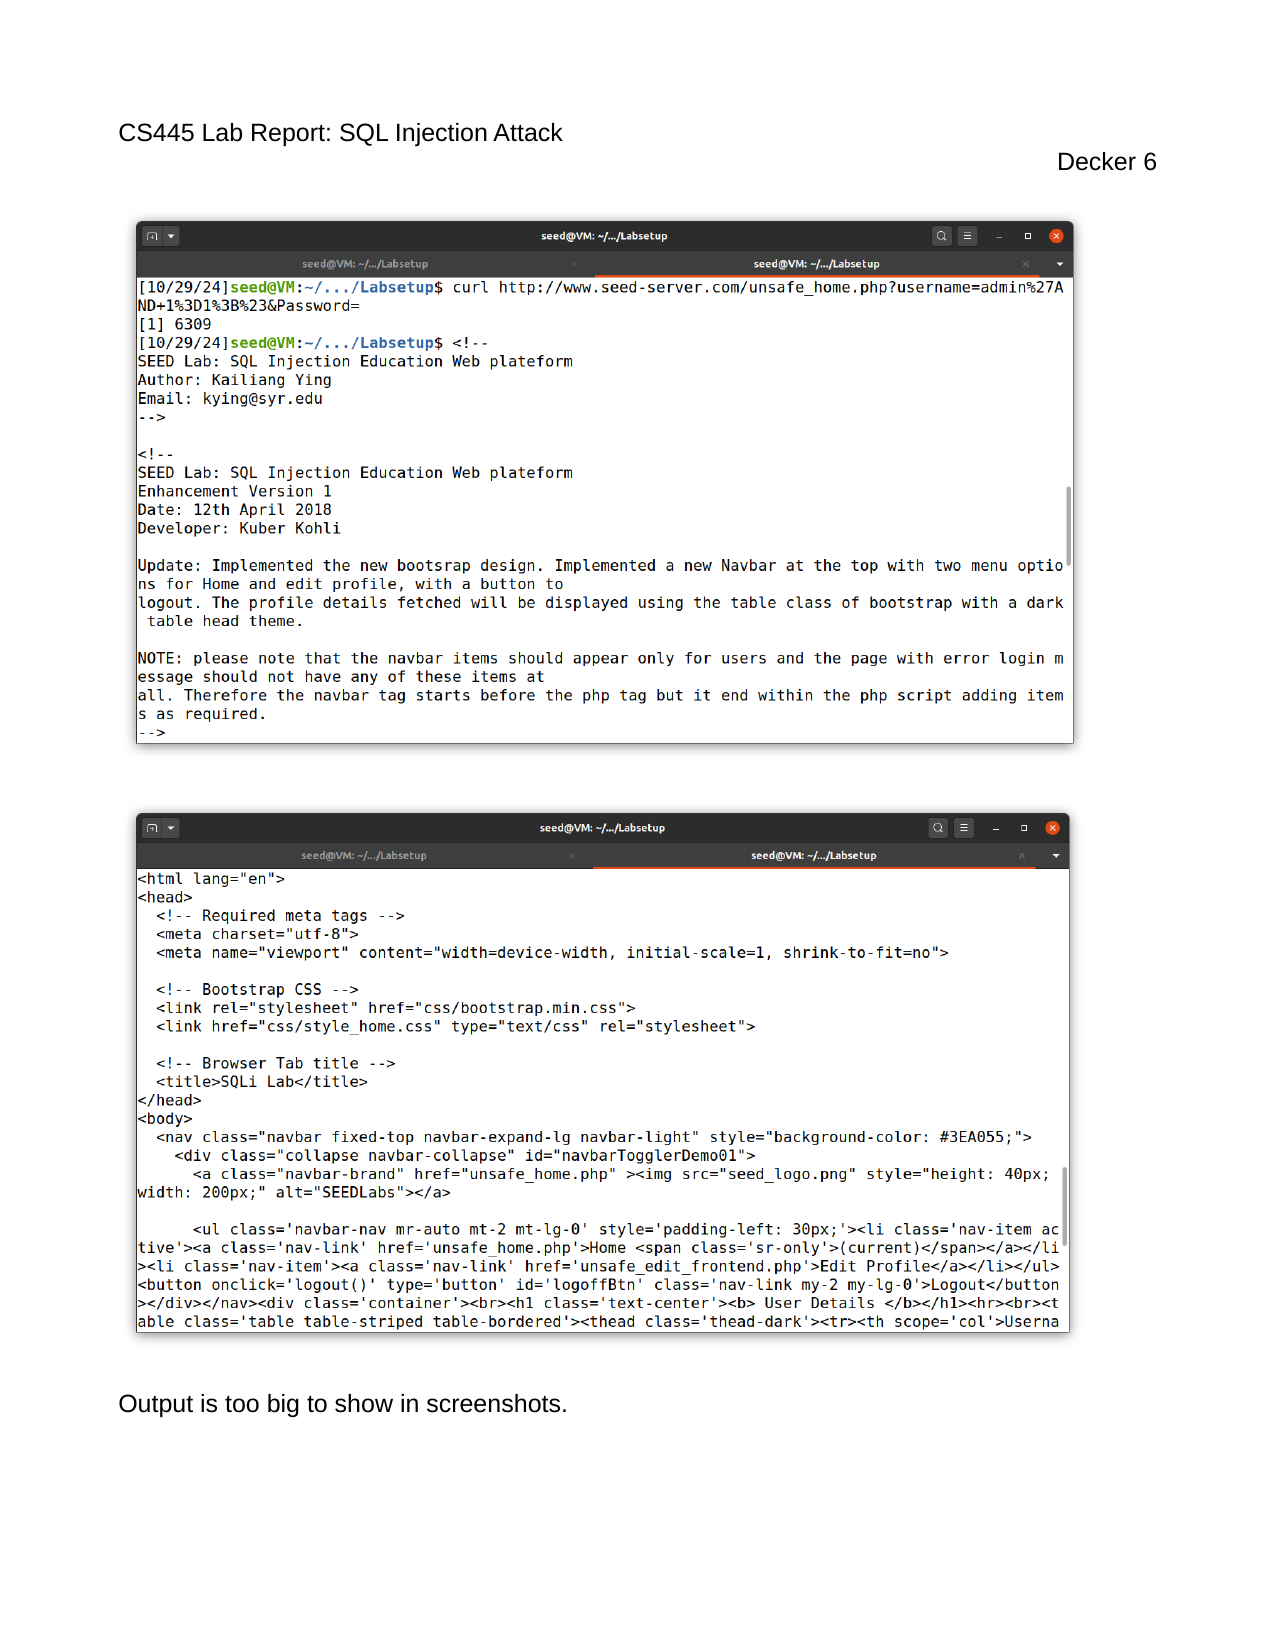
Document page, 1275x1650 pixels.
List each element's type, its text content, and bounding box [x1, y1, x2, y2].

text Output is too big to show in screenshots. [118, 814, 1157, 1418]
picture [118, 205, 1091, 763]
picture [118, 797, 1087, 1352]
